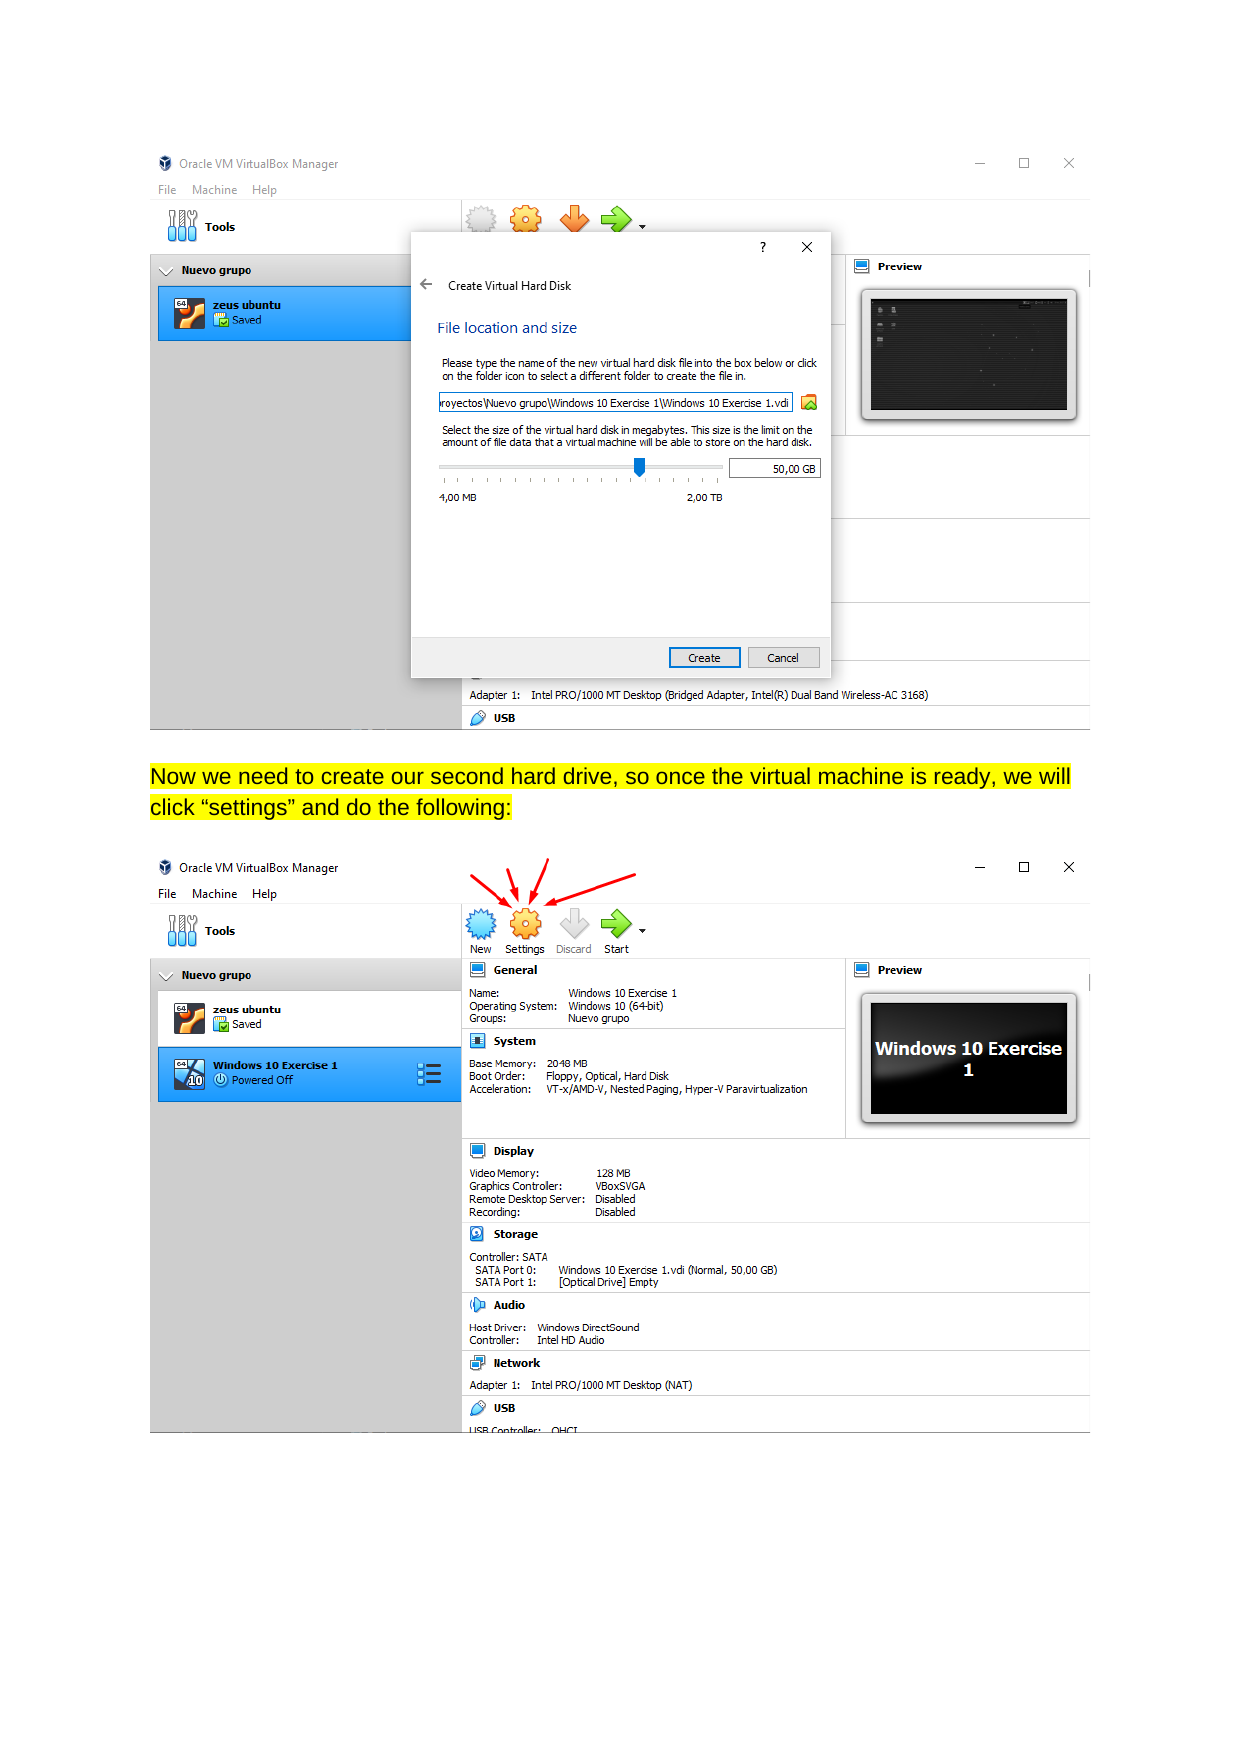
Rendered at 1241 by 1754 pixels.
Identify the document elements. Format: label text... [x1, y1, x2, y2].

text Now we need to create our second hard drive, so once the virtual machine is ready, we will click “settings” and do the following: [150, 763, 1090, 820]
picture [150, 853, 1091, 1433]
picture [150, 150, 1091, 730]
